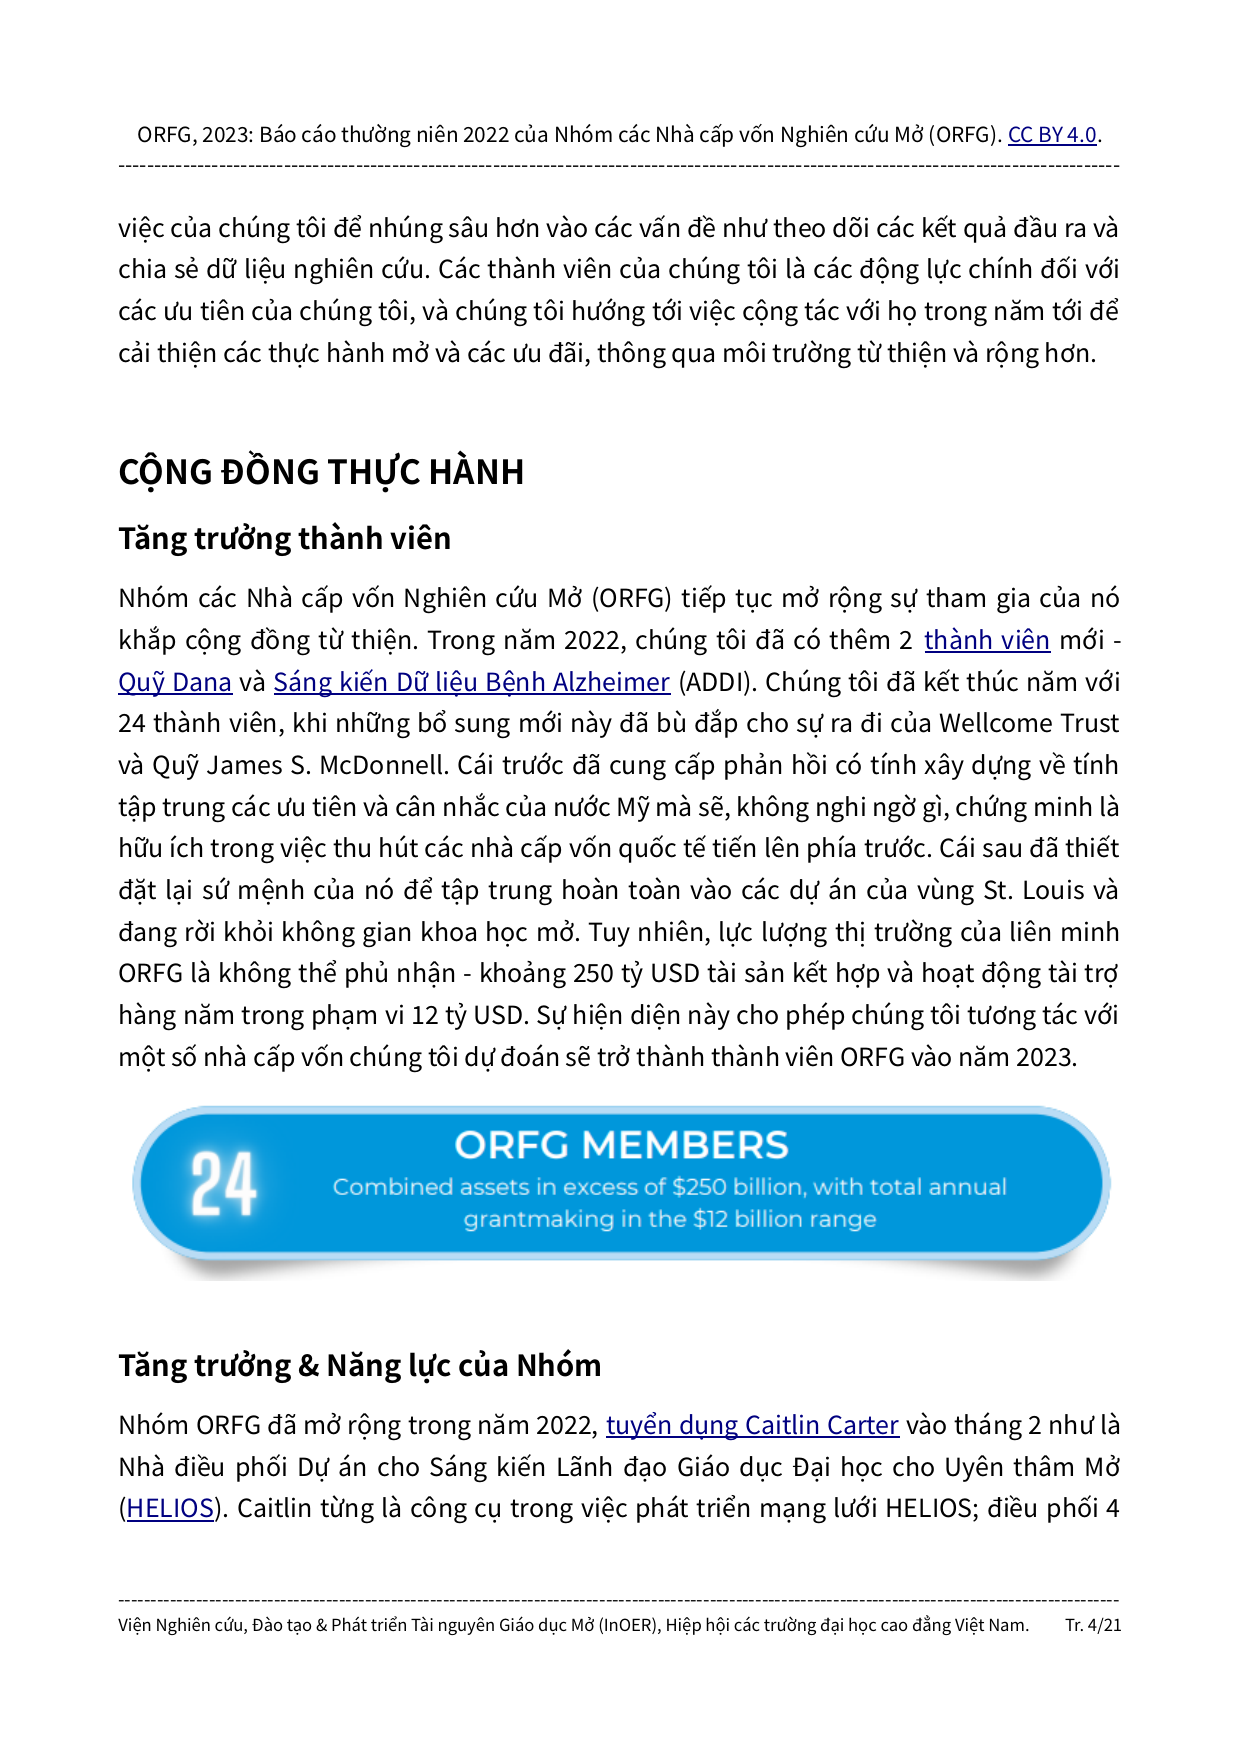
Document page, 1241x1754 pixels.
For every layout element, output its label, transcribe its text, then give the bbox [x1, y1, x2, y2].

text Nhóm ORFG đã mở rộng trong năm 2022, tuyển dụng Caitlin Carter vào tháng 2 như là Nhà điều phối Dự án cho Sáng kiến Lãnh đạo Giáo dục Đại học cho Uyên thâm Mở (HELIOS). Caitlin từng là công cụ trong việc phát triển mạng lưới HELIOS; điều phối 4 [118, 1405, 1122, 1525]
text Tăng trưởng & Năng lực của Nhóm [118, 1342, 1122, 1384]
text Nhóm các Nhà cấp vốn Nghiên cứu Mở (ORFG) tiếp tục mở rộng sự tham gia của nó khắp cộng đồng từ thiện. Trong năm 2022, chúng tôi đã có thêm 2 thành viên mới - Quỹ Dana và Sáng kiến Dữ liệu Bệnh Alzheimer (ADDI). Chúng tôi đã kết thúc năm với 24 thành viên, khi những bổ sung mới này đã bù đắp cho sự ra đi của Wellcome Trust và Quỹ James S. McDonnell. Cái trước đã cung cấp phản hồi có tính xây dựng về tính tập trung các ưu tiên và cân nhắc của nước Mỹ mà sẽ, không nghi ngờ gì, chứng minh là hữu ích trong việc thu hút các nhà cấp vốn quốc tế tiến lên phía trước. Cái sau đã thiết đặt lại sứ mệnh của nó để tập trung hoàn toàn vào các dự án của vùng St. Louis và đang rời khỏi không gian khoa học mở. Tuy nhiên, lực lượng thị trường của liên minh ORFG là không thể phủ nhận - khoảng 250 tỷ USD tài sản kết hợp và hoạt động tài trợ hàng năm trong phạm vi 12 tỷ USD. Sự hiện diện này cho phép chúng tôi tương tác với một số nhà cấp vốn chúng tôi dự đoán sẽ trở thành thành viên ORFG vào năm 2023. [118, 579, 1122, 1073]
text việc của chúng tôi để nhúng sâu hơn vào các vấn đề như theo dõi các kết quả đầu ra và chia sẻ dữ liệu nghiên cứu. Các thành viên của chúng tôi là các động lực chính đối với các ưu tiên của chúng tôi, và chúng tôi hướng tới việc cộng tác với họ trong năm tới để cải thiện các thực hành mở và các ưu đãi, thông qua môi trường từ thiện và rộng hơn. [118, 208, 1122, 369]
text Tăng trưởng thành viên [118, 516, 1122, 558]
text CỘNG ĐỒNG THỰC HÀNH [118, 446, 1122, 494]
picture [118, 1093, 1123, 1281]
